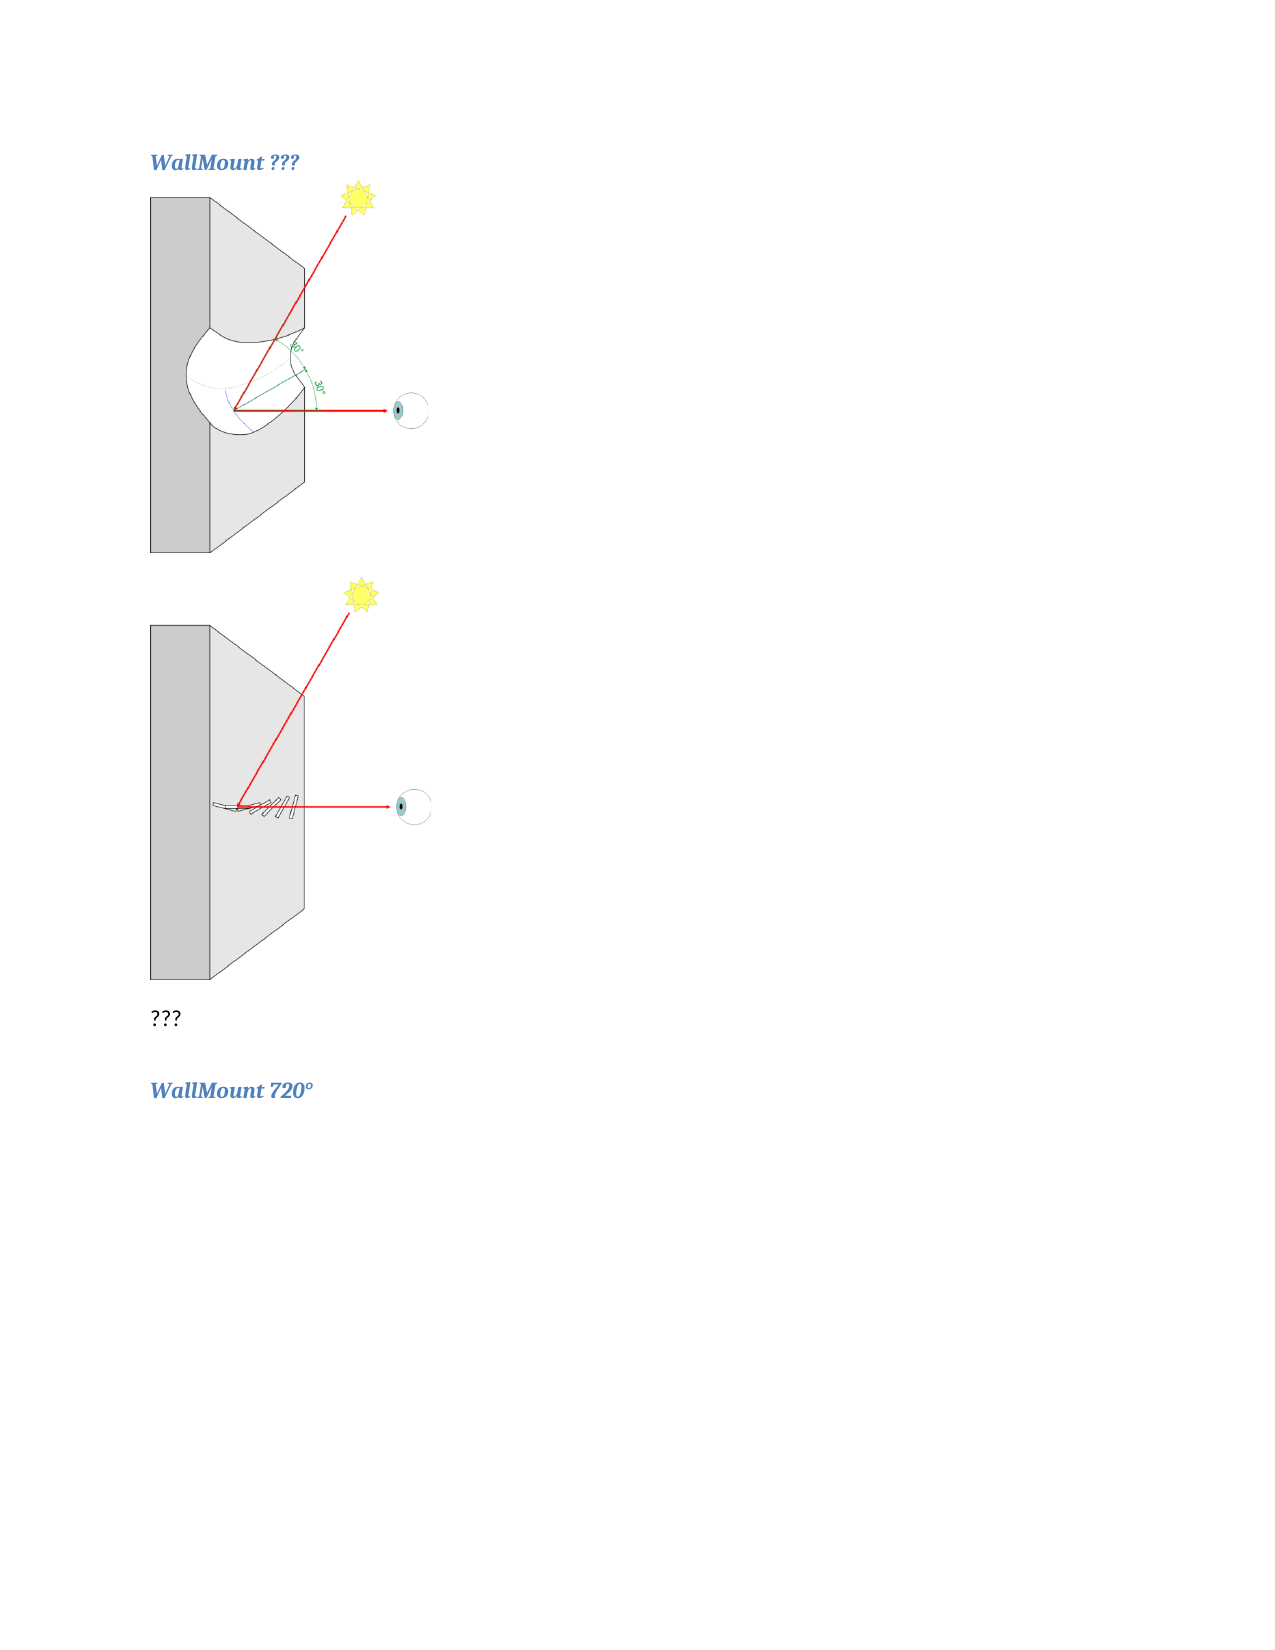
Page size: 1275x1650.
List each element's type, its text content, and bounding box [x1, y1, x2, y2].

subtitle WallMount ??? [150, 150, 1125, 176]
text ??? [150, 1004, 1125, 1032]
subtitle WallMount 720° [150, 1078, 1125, 1105]
